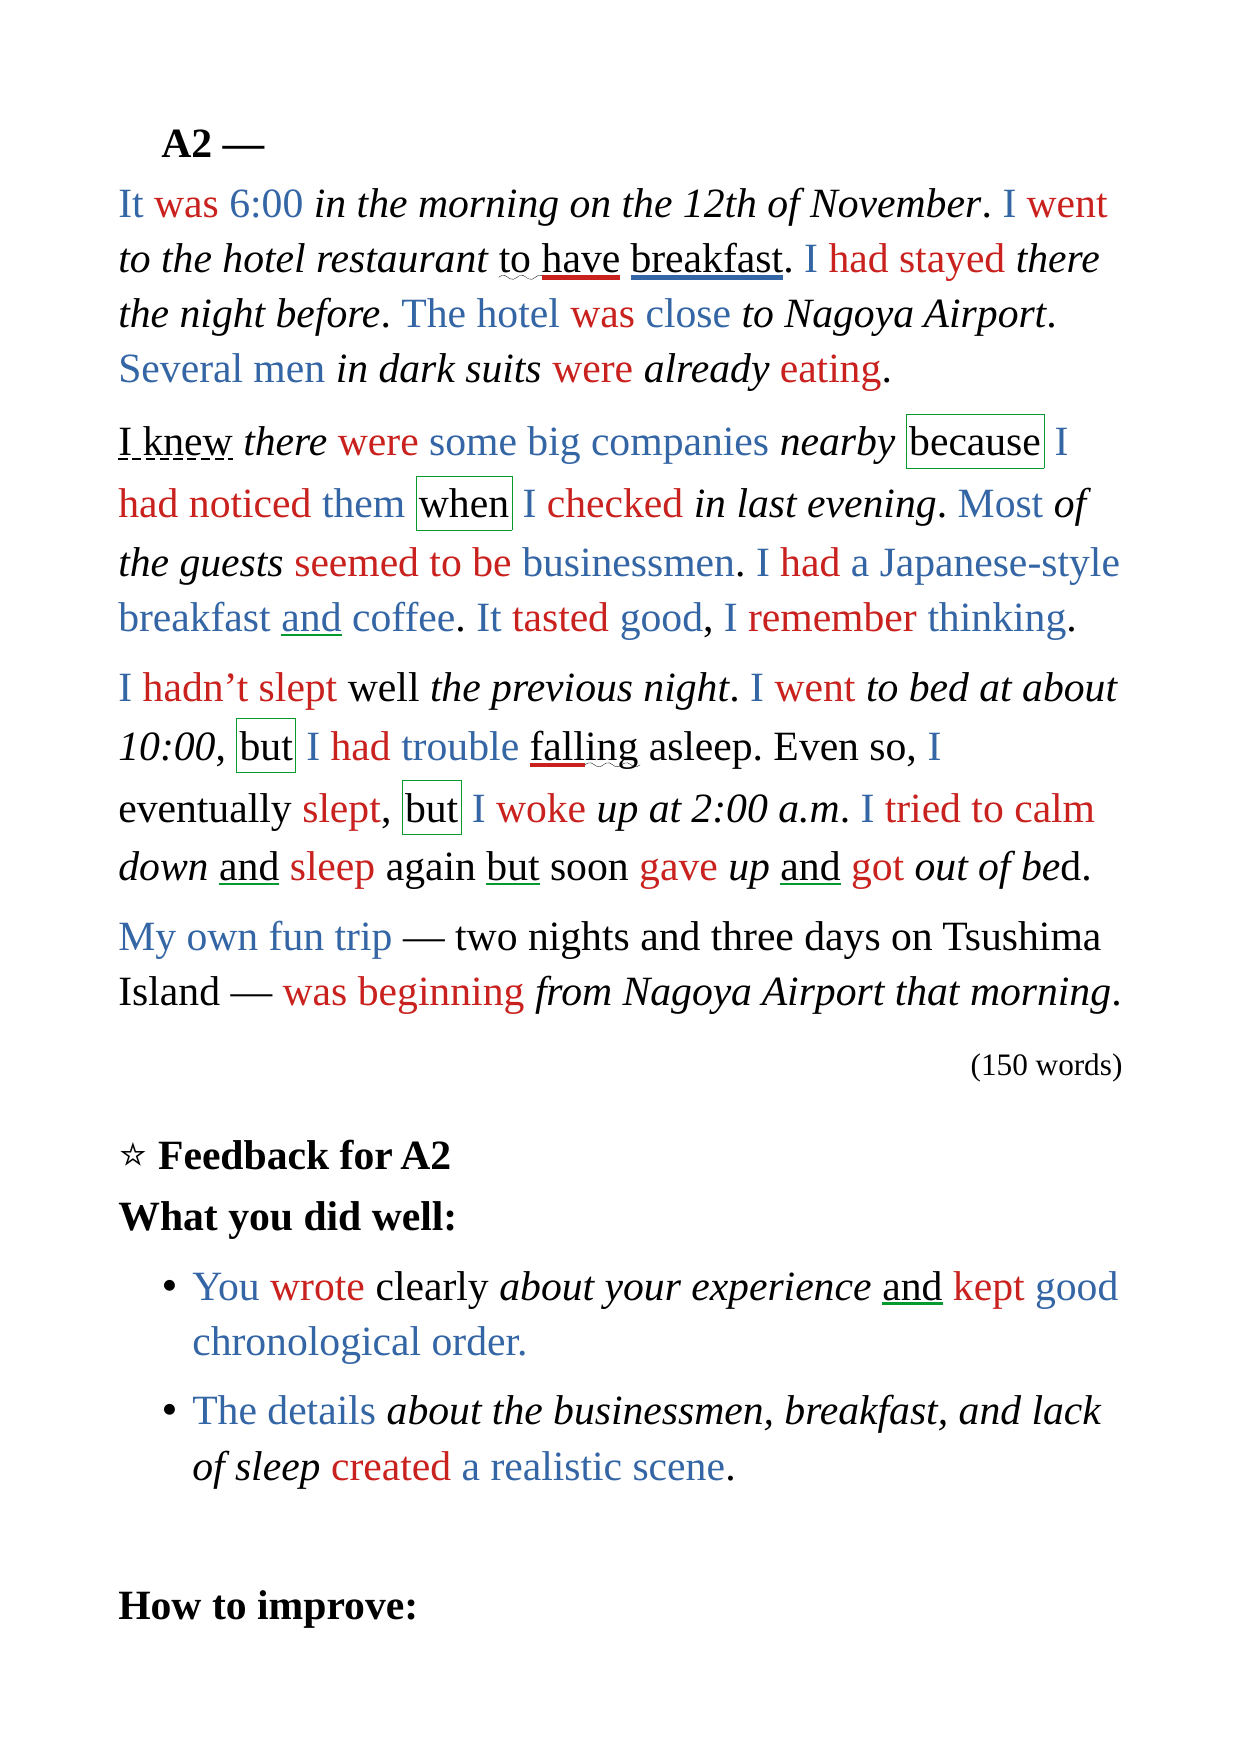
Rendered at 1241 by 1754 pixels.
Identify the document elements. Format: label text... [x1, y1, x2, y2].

text (150 words) [118, 1036, 1122, 1084]
text What you did well: [118, 1191, 1122, 1239]
subtitle ⭐ Feedback for A2 [118, 1131, 1122, 1179]
list You wrote clearly about your experience and kept good chronological order. [162, 1261, 1122, 1364]
text I hadn’t slept well the previous night. I went to bed at about 10:00, but I had trouble falling asleep. Even so, I eventually slept, but I woke up at 2:00 a.m. I tried to calm down and sleep again but soon gave up and got out of bed. [118, 662, 1122, 889]
text I knew there were some big companies nearby because I had noticed them when I checked in last evening. Most of the guests seemed to be businessmen. I had a Japanese-style breakfast and coffee. It tasted good, I remember thinking. [118, 413, 1122, 640]
subtitle ✅ A2 — [118, 118, 1122, 166]
list The details about the businessmen, breakfast, and lack of sleep created a realistic scene. [162, 1386, 1122, 1489]
text How to improve: [118, 1580, 1122, 1628]
text My own fun trip — two nights and three days on Tsushima Island — was beginning from Nagoya Airport that morning. [118, 911, 1122, 1014]
text It was 6:00 in the morning on the 12th of November. I went to the hotel restaurant to have breakfast. I had stayed there the night before. The hotel was close to Nagoya Airport. Several men in dark suits were already eating. [118, 178, 1122, 392]
